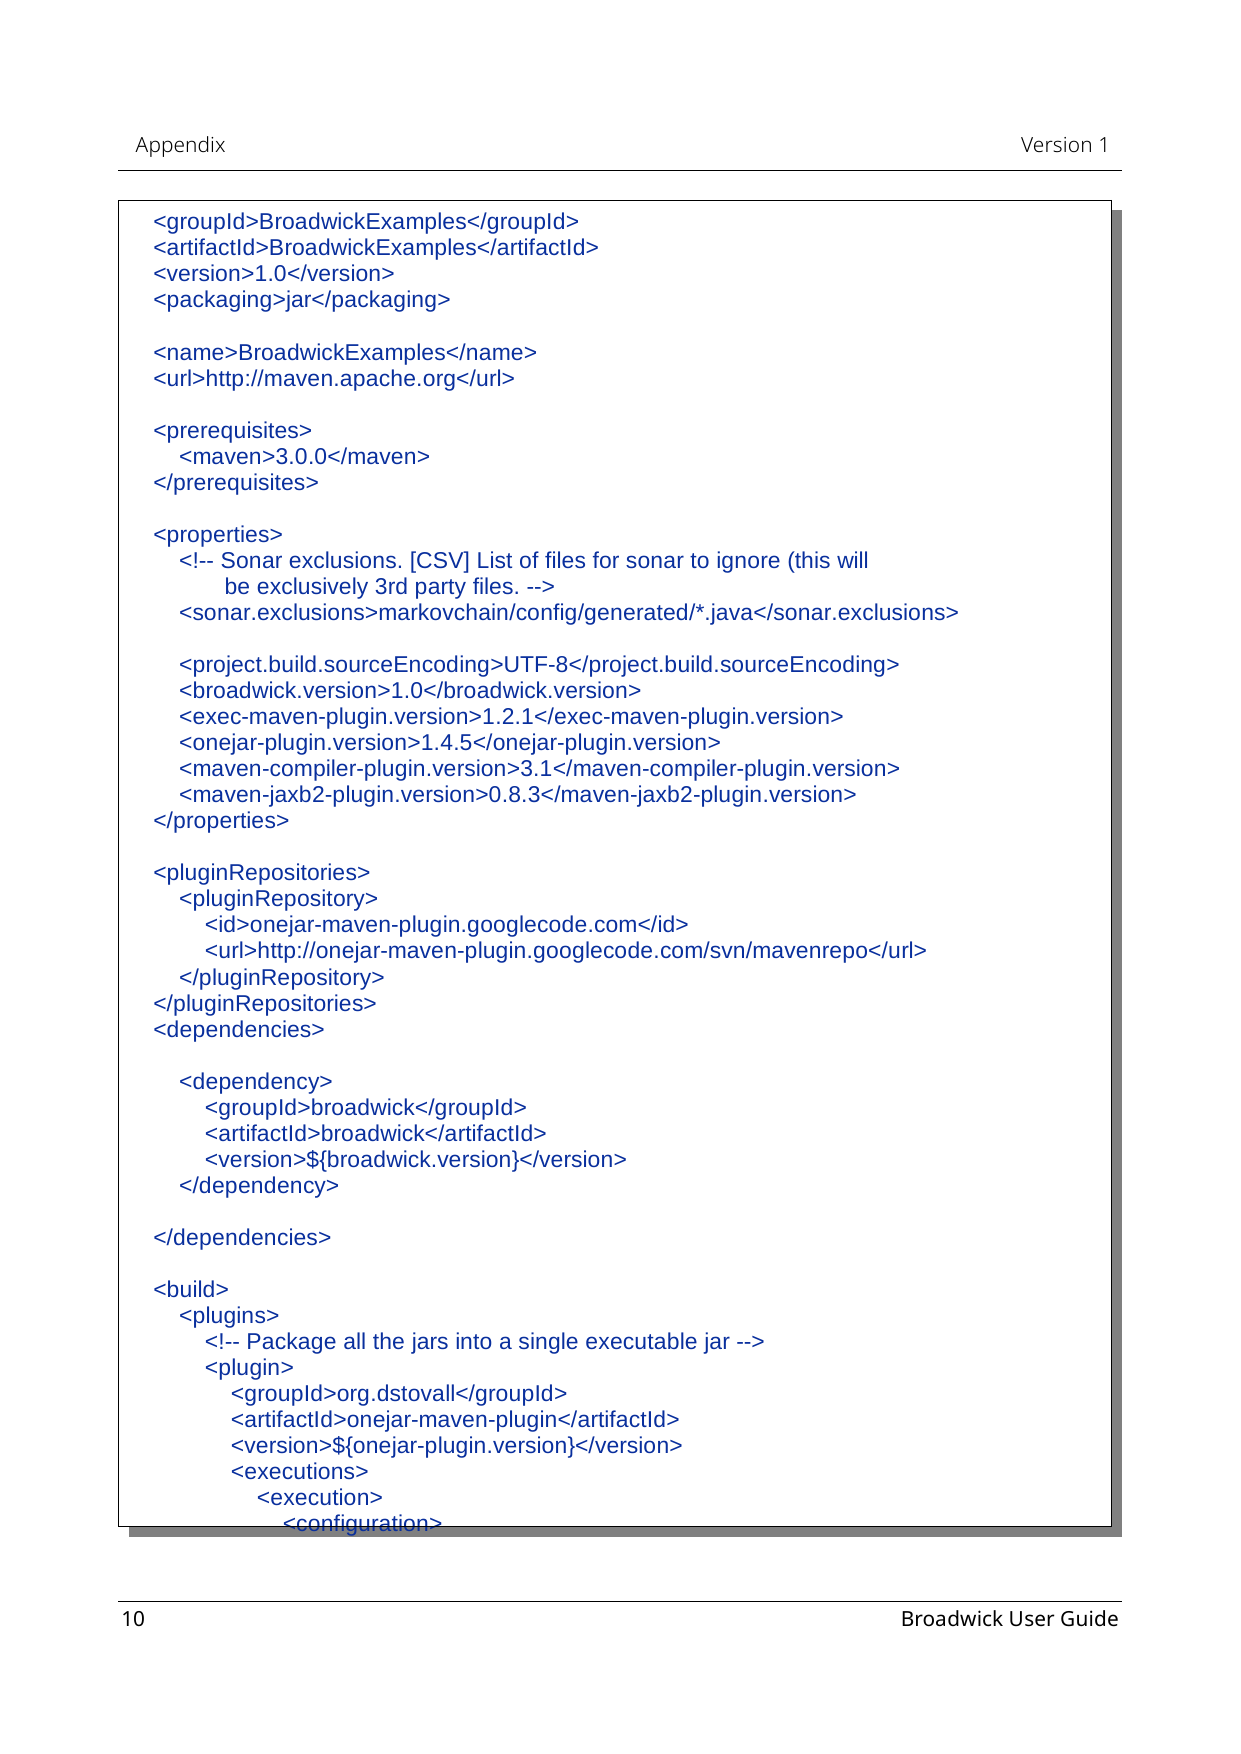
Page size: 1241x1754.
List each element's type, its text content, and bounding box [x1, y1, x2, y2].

text <dependency> [119, 1059, 1111, 1085]
text <plugin> [119, 1346, 1111, 1372]
text </dependency> [119, 1163, 1111, 1198]
text <version>${onejar-plugin.version}</version> [119, 1424, 1111, 1450]
text </dependencies> [119, 1215, 1111, 1250]
text <maven-jaxb2-plugin.version>0.8.3</maven-jaxb2-plugin.version> [119, 773, 1111, 799]
text <prerequisites> [119, 408, 1111, 434]
text <onejar-plugin.version>1.4.5</onejar-plugin.version> [119, 721, 1111, 747]
text <version>1.0</version> [119, 252, 1111, 278]
text <broadwick.version>1.0</broadwick.version> [119, 668, 1111, 694]
text <dependencies> [119, 1007, 1111, 1042]
text <exec-maven-plugin.version>1.2.1</exec-maven-plugin.version> [119, 694, 1111, 721]
text <packaging>jar</packaging> [119, 278, 1111, 313]
text <pluginRepositories> [119, 851, 1111, 877]
text be exclusively 3rd party files. --> [119, 564, 1111, 590]
text </pluginRepository> [119, 955, 1111, 981]
text <pluginRepository> [119, 877, 1111, 903]
text <version>${broadwick.version}</version> [119, 1137, 1111, 1163]
text </prerequisites> [119, 460, 1111, 495]
text <!-- Sonar exclusions. [CSV] List of files for sonar to ignore (this will [119, 538, 1111, 564]
text <!-- Package all the jars into a single executable jar --> [119, 1319, 1111, 1346]
text <configuration> [119, 1502, 1111, 1526]
text <maven>3.0.0</maven> [119, 434, 1111, 460]
text <artifactId>BroadwickExamples</artifactId> [119, 226, 1111, 252]
text <project.build.sourceEncoding>UTF-8</project.build.sourceEncoding> [119, 642, 1111, 668]
text <groupId>org.dstovall</groupId> [119, 1372, 1111, 1398]
text <execution> [119, 1476, 1111, 1502]
text <artifactId>onejar-maven-plugin</artifactId> [119, 1398, 1111, 1424]
text <name>BroadwickExamples</name> [119, 330, 1111, 356]
text <url>http://onejar-maven-plugin.googlecode.com/svn/mavenrepo</url> [119, 929, 1111, 955]
text <artifactId>broadwick</artifactId> [119, 1111, 1111, 1137]
text <executions> [119, 1450, 1111, 1476]
text </properties> [119, 799, 1111, 834]
text </pluginRepositories> [119, 981, 1111, 1007]
text <properties> [119, 512, 1111, 538]
text <groupId>BroadwickExamples</groupId> [119, 201, 1111, 226]
text <maven-compiler-plugin.version>3.1</maven-compiler-plugin.version> [119, 747, 1111, 773]
text <plugins> [119, 1293, 1111, 1319]
text <url>http://maven.apache.org</url> [119, 356, 1111, 391]
text <build> [119, 1267, 1111, 1293]
text <groupId>broadwick</groupId> [119, 1085, 1111, 1111]
text <id>onejar-maven-plugin.googlecode.com</id> [119, 903, 1111, 929]
text <sonar.exclusions>markovchain/config/generated/*.java</sonar.exclusions> [119, 590, 1111, 625]
